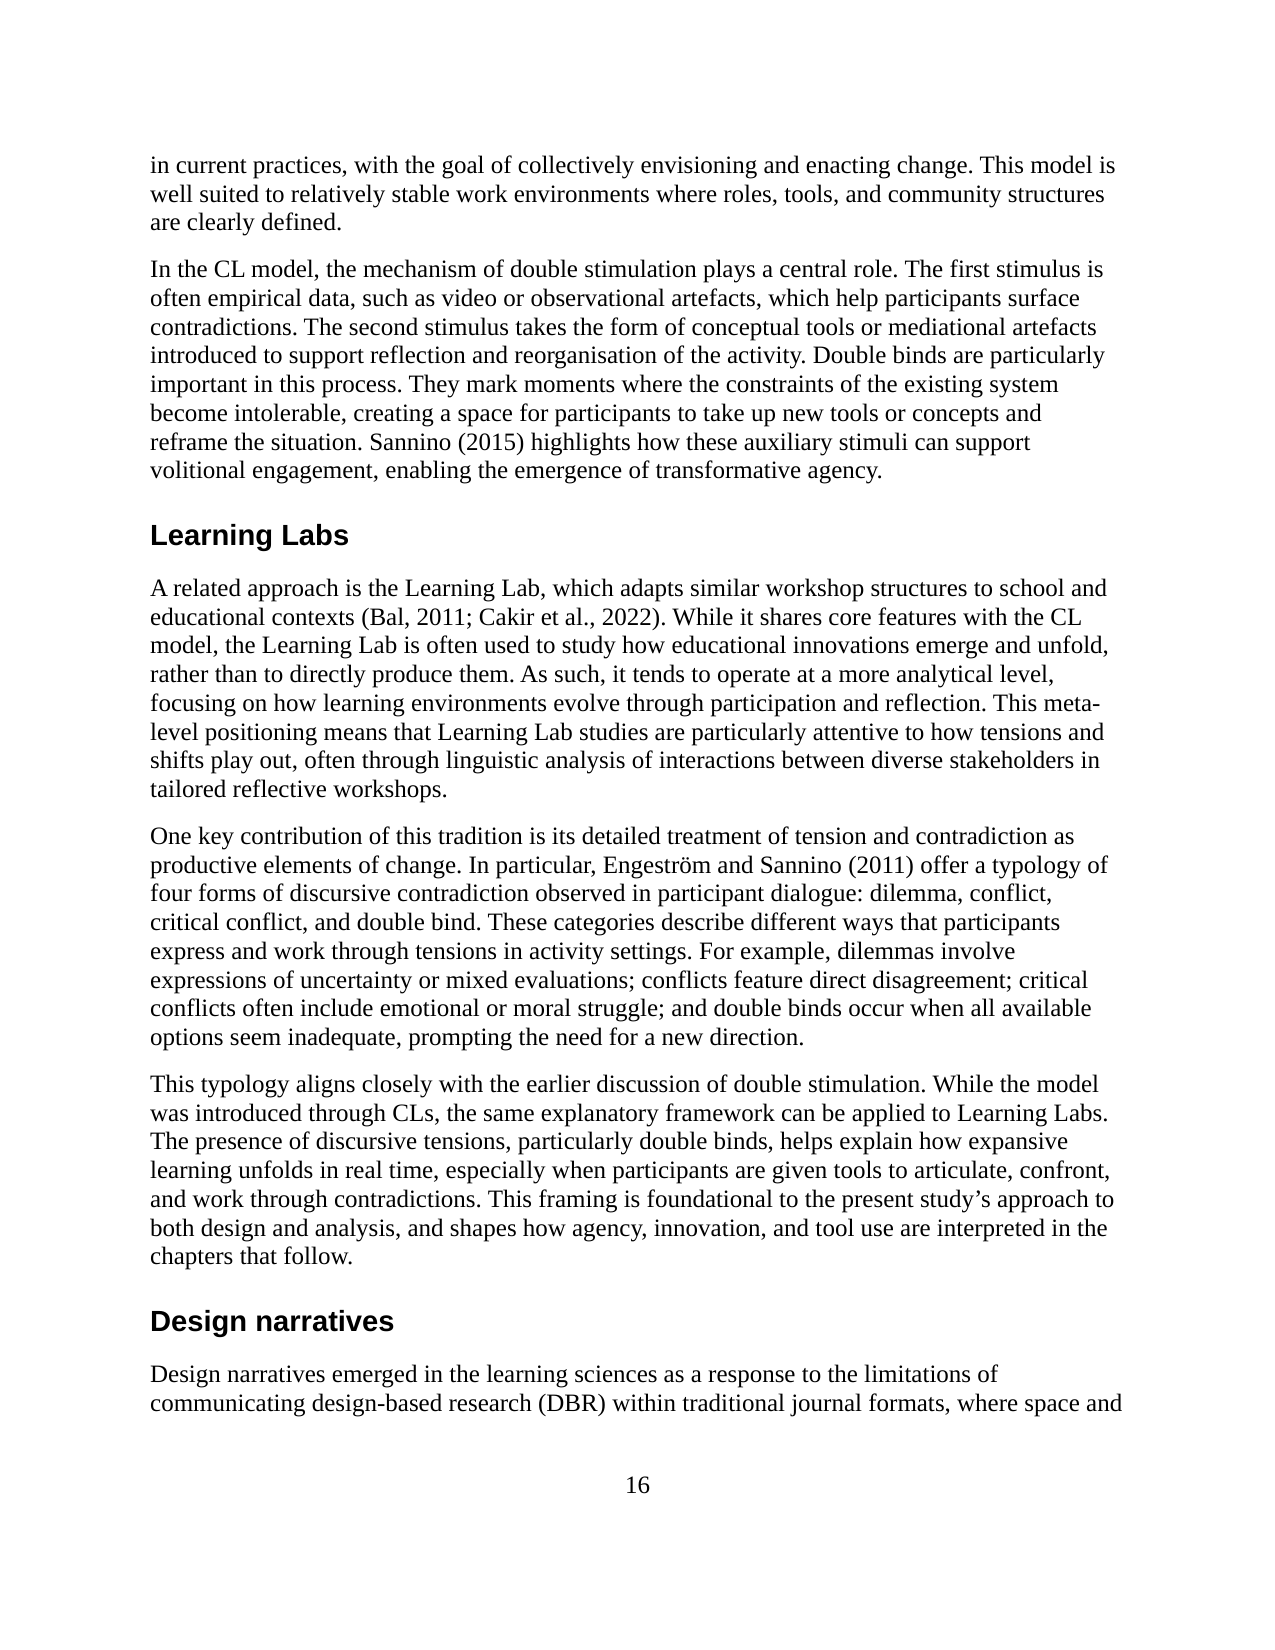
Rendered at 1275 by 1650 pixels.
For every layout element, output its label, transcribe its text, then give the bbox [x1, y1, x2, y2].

text Design narratives emerged in the learning sciences as a response to the limitations of communicating design-based research (DBR) within traditional journal formats, where space and [150, 1359, 1125, 1417]
text in current practices, with the goal of collectively envisioning and enacting change. This model is well suited to relatively stable work environments where roles, tools, and community structures are clearly defined. [150, 150, 1125, 236]
subtitle Design narratives [150, 1304, 1125, 1338]
subtitle Learning Labs [150, 518, 1125, 552]
text In the CL model, the mechanism of double stimulation plays a central role. The first stimulus is often empirical data, such as video or observational artefacts, which help participants surface contradictions. The second stimulus takes the form of conceptual tools or mediational artefacts introduced to support reflection and reorganisation of the activity. Double binds are particularly important in this process. They mark moments where the constraints of the existing system become intolerable, creating a space for participants to take up new tools or concepts and reframe the situation. Sannino (2015) highlights how these auxiliary stimuli can support volitional engagement, enabling the emergence of transformative agency. [150, 254, 1125, 484]
text One key contribution of this tradition is its detailed treatment of tension and contradiction as productive elements of change. In particular, Engeström and Sannino (2011) offer a typology of four forms of discursive contradiction observed in participant dialogue: dilemma, conflict, critical conflict, and double bind. These categories describe different ways that participants express and work through tensions in activity settings. For example, dilemmas involve expressions of uncertainty or mixed evaluations; conflicts feature direct disagreement; critical conflicts often include emotional or moral struggle; and double binds occur when all available options seem inadequate, prompting the need for a new direction. [150, 821, 1125, 1051]
text A related approach is the Learning Lab, which adapts similar workshop structures to school and educational contexts (Bal, 2011; Cakir et al., 2022). While it shares core features with the CL model, the Learning Lab is often used to study how educational innovations emerge and unfold, rather than to directly produce them. As such, it tends to operate at a more analytical level, focusing on how learning environments evolve through participation and reflection. This meta-level positioning means that Learning Lab studies are particularly attentive to how tensions and shifts play out, often through linguistic analysis of interactions between diverse stakeholders in tailored reflective workshops. [150, 573, 1125, 803]
text This typology aligns closely with the earlier discussion of double stimulation. While the model was introduced through CLs, the same explanatory framework can be applied to Learning Labs. The presence of discursive tensions, particularly double binds, helps explain how expansive learning unfolds in real time, especially when participants are given tools to articulate, confront, and work through contradictions. This framing is foundational to the present study’s approach to both design and analysis, and shapes how agency, innovation, and tool use are interpreted in the chapters that follow. [150, 1069, 1125, 1270]
